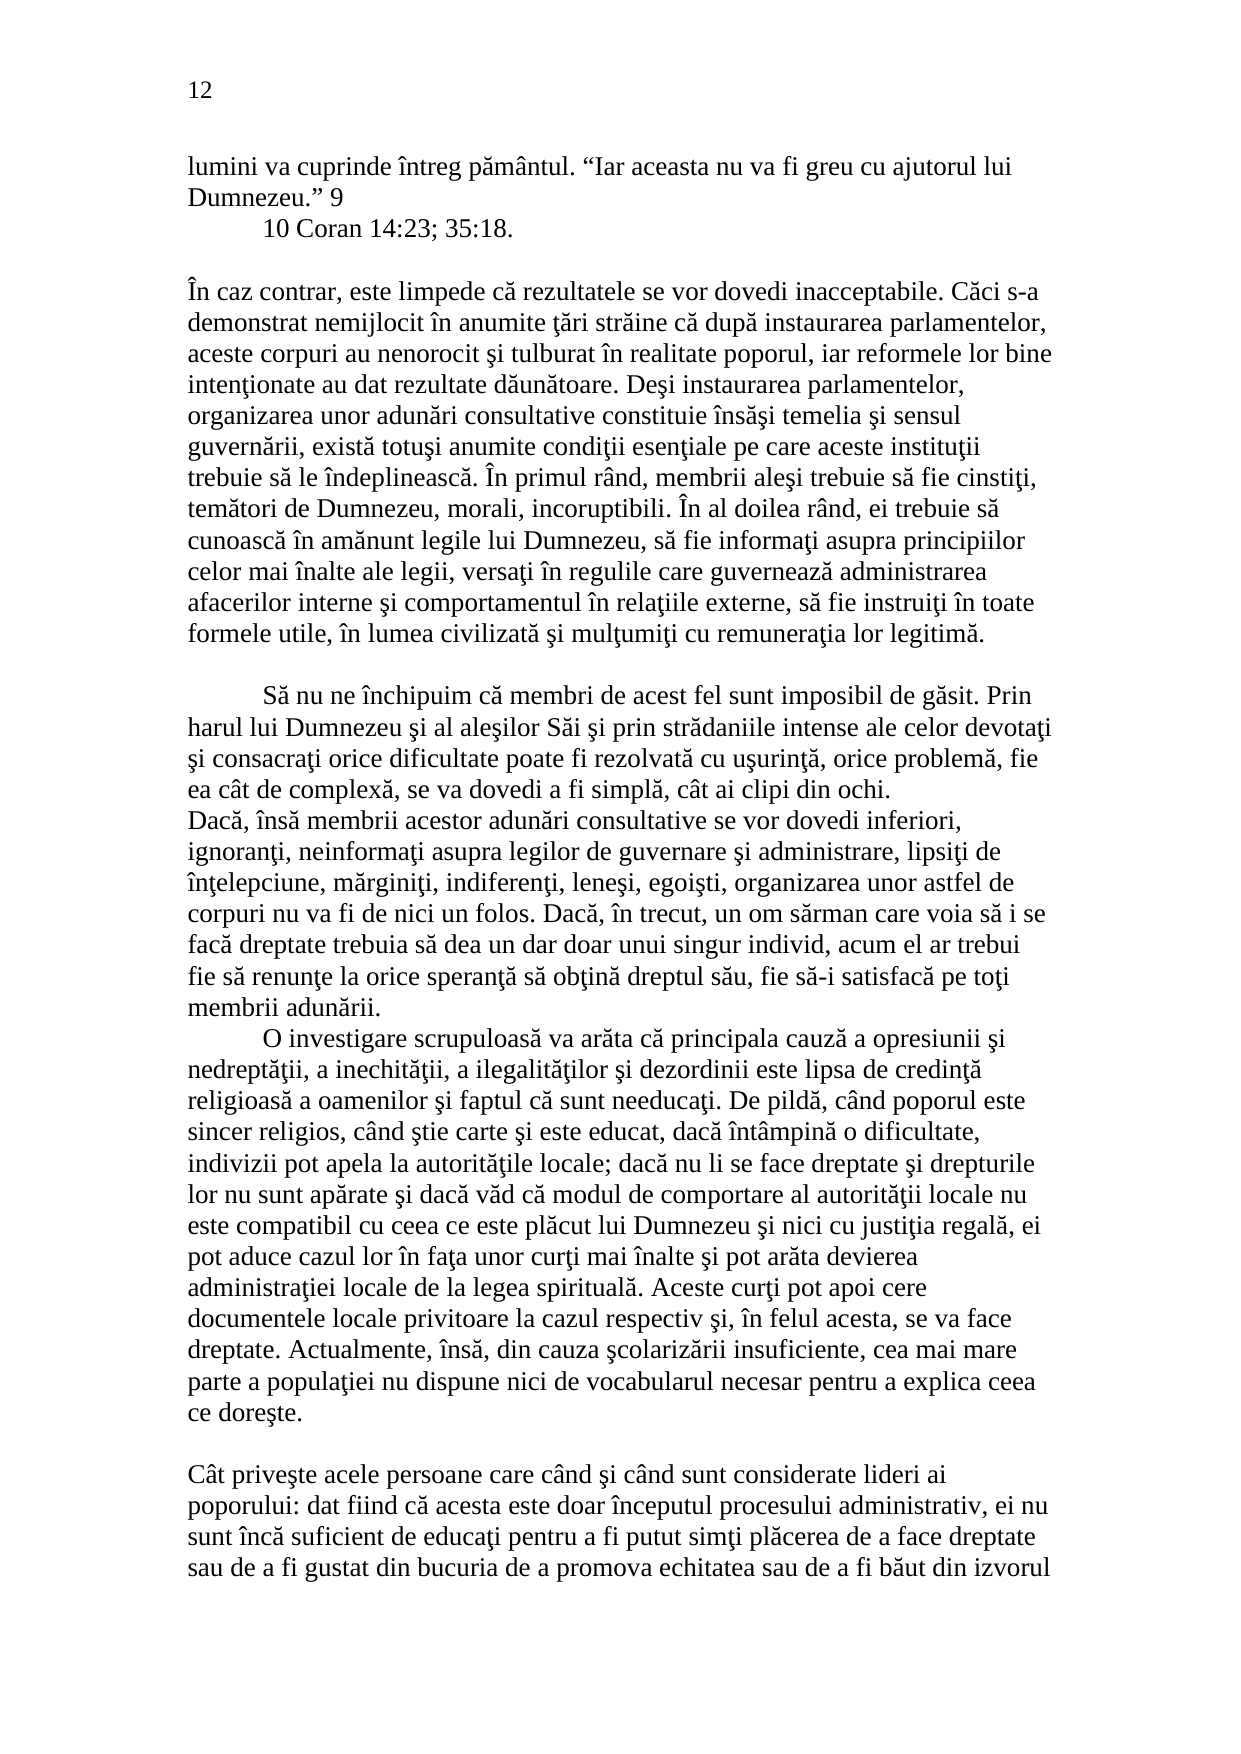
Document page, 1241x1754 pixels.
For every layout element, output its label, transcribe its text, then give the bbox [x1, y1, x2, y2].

text Să nu ne închipuim că membri de acest fel sunt imposibil de găsit. Prin harul lui Dumnezeu şi al aleşilor Săi şi prin strădaniile intense ale celor devotaţi şi consacraţi orice dificultate poate fi rezolvată cu uşurinţă, orice problemă, fie ea cât de complexă, se va dovedi a fi simplă, cât ai clipi din ochi. [187, 679, 1053, 804]
text O investigare scrupuloasă va arăta că principala cauză a opresiunii şi [225, 1022, 1053, 1053]
text În caz contrar, este limpede că rezultatele se vor dovedi inacceptabile. Căci s-a demonstrat nemijlocit în anumite ţări străine că după instaurarea parlamentelor, aceste corpuri au nenorocit şi tulburat în realitate poporul, iar reformele lor bine intenţionate au dat rezultate dăunătoare. Deşi instaurarea parlamentelor, organizarea unor adunări consultative constituie însăşi temelia şi sensul guvernării, există totuşi anumite condiţii esenţiale pe care aceste instituţii trebuie să le îndeplinească. În primul rând, membrii aleşi trebuie să fie cinstiţi, temători de Dumnezeu, morali, incoruptibili. În al doilea rând, ei trebuie să cunoască în amănunt legile lui Dumnezeu, să fie informaţi asupra principiilor celor mai înalte ale legii, versaţi în regulile care guvernează administrarea afacerilor interne şi comportamentul în relaţiile externe, să fie instruiţi în toate formele utile, în lumea civilizată şi mulţumiţi cu remuneraţia lor legitimă. [187, 274, 1053, 648]
text 10 Coran 14:23; 35:18. [187, 212, 1053, 243]
text nedreptăţii, a inechităţii, a ilegalităţilor şi dezordinii este lipsa de credinţă religioasă a oamenilor şi faptul că sunt needucaţi. De pildă, când poporul este sincer religios, când ştie carte şi este educat, dacă întâmpină o dificultate, indivizii pot apela la autorităţile locale; dacă nu li se face dreptate şi drepturile lor nu sunt apărate şi dacă văd că modul de comportare al autorităţii locale nu este compatibil cu ceea ce este plăcut lui Dumnezeu şi nici cu justiţia regală, ei pot aduce cazul lor în faţa unor curţi mai înalte şi pot arăta devierea administraţiei locale de la legea spirituală. Aceste curţi pot apoi cere documentele locale privitoare la cazul respectiv şi, în felul acesta, se va face dreptate. Actualmente, însă, din cauza şcolarizării insuficiente, cea mai mare parte a populaţiei nu dispune nici de vocabularul necesar pentru a explica ceea ce doreşte. [187, 1053, 1053, 1427]
text Dacă, însă membrii acestor adunări consultative se vor dovedi inferiori, ignoranţi, neinformaţi asupra legilor de guvernare şi administrare, lipsiţi de înţelepciune, mărginiţi, indiferenţi, leneşi, egoişti, organizarea unor astfel de corpuri nu va fi de nici un folos. Dacă, în trecut, un om sărman care voia să i se facă dreptate trebuia să dea un dar doar unui singur individ, acum el ar trebui fie să renunţe la orice speranţă să obţină dreptul său, fie să-i satisfacă pe toţi membrii adunării. [187, 804, 1053, 1022]
text lumini va cuprinde întreg pământul. “Iar aceasta nu va fi greu cu ajutorul lui Dumnezeu.” 9 [187, 150, 1053, 212]
text Cât priveşte acele persoane care când şi când sunt considerate lideri ai poporului: dat fiind că acesta este doar începutul procesului administrativ, ei nu sunt încă suficient de educaţi pentru a fi putut simţi plăcerea de a face dreptate sau de a fi gustat din bucuria de a promova echitatea sau de a fi băut din izvorul [187, 1458, 1053, 1583]
